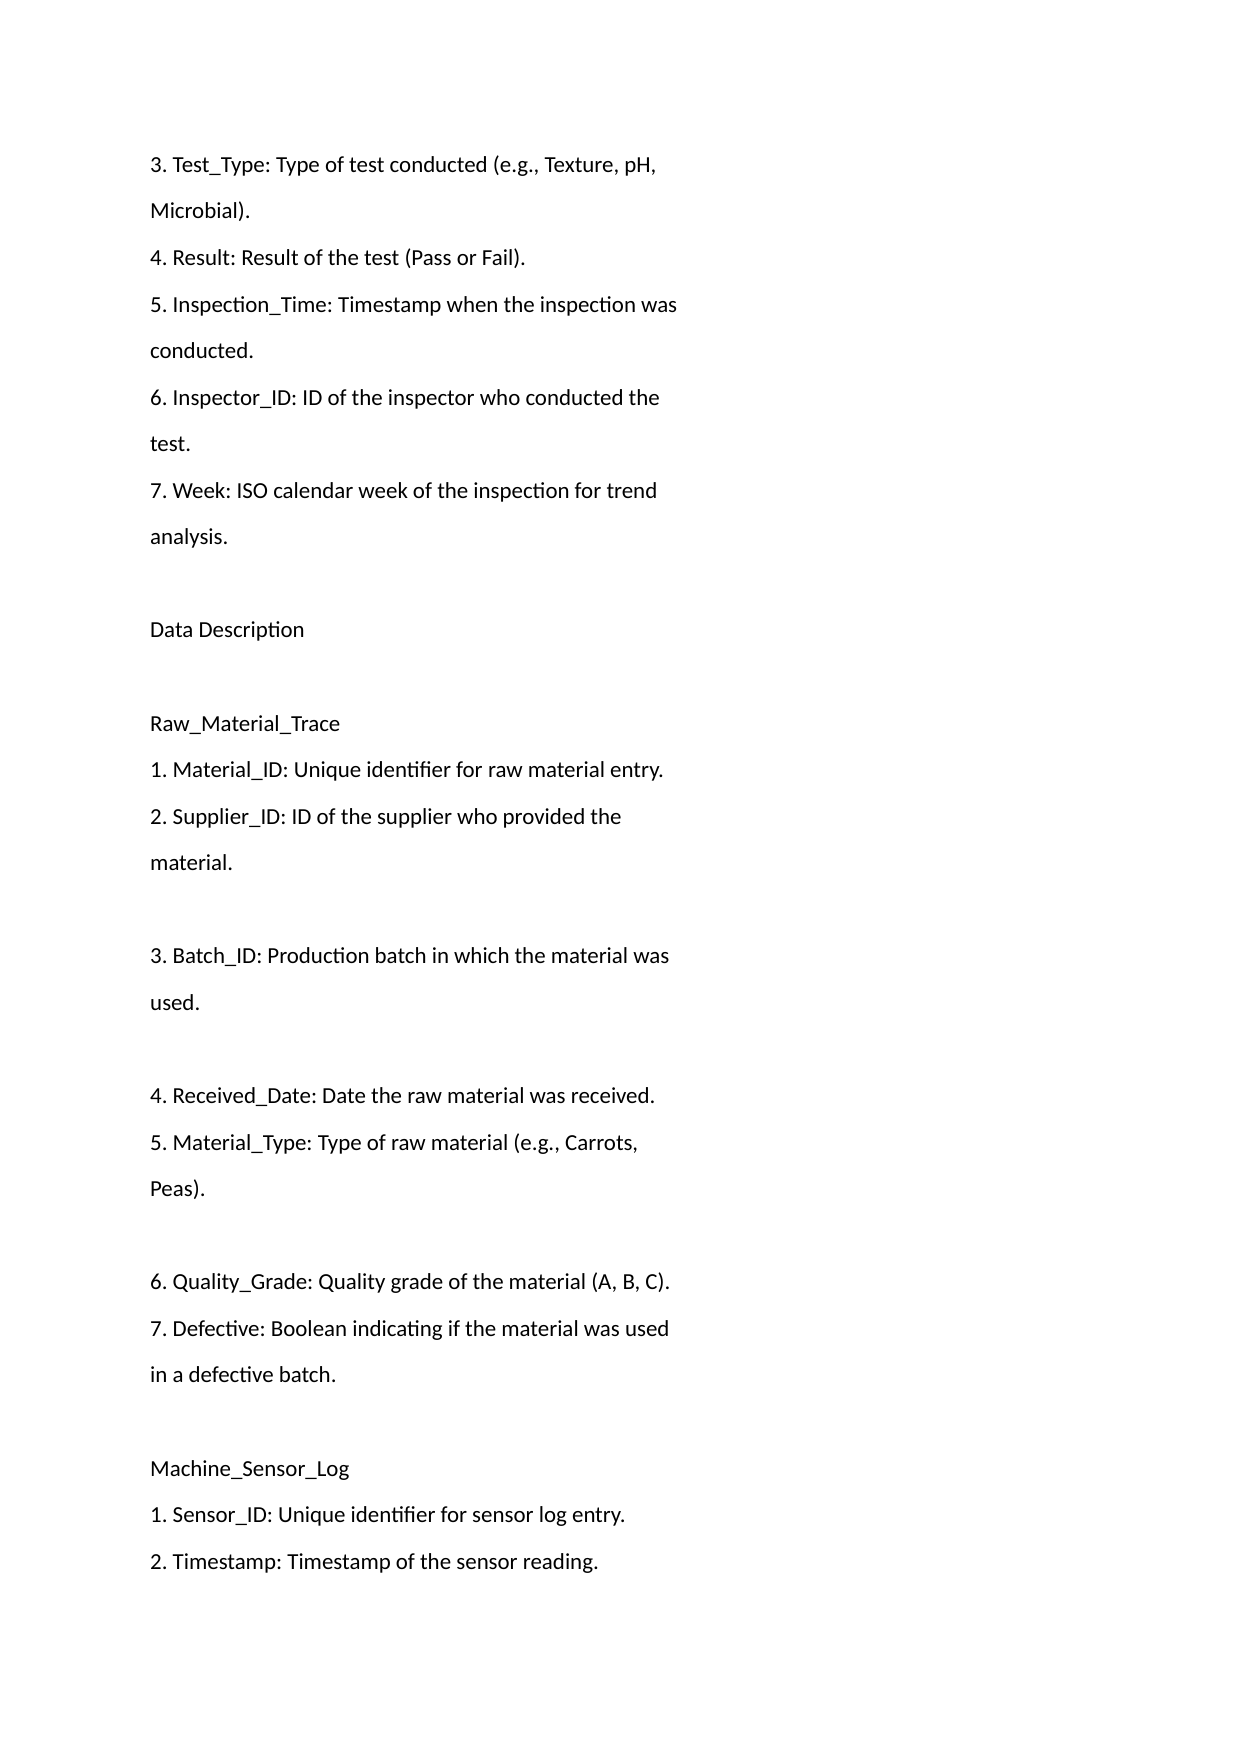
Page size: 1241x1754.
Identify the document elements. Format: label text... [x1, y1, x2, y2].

text Microbial). [150, 197, 1090, 224]
text 7. Defective: Boolean indicating if the material was used [150, 1314, 1090, 1342]
text 3. Test_Type: Type of test conducted (e.g., Texture, pH, [150, 150, 1090, 178]
text Peas). [150, 1174, 1090, 1202]
text 1. Material_ID: Unique identifier for raw material entry. [150, 755, 1090, 783]
text 3. Batch_ID: Production batch in which the material was [150, 942, 1090, 969]
text 1. Sensor_ID: Unique identifier for sensor log entry. [150, 1500, 1090, 1528]
text conducted. [150, 336, 1090, 364]
text 2. Supplier_ID: ID of the supplier who provided the [150, 802, 1090, 830]
text 6. Quality_Grade: Quality grade of the material (A, B, C). [150, 1267, 1090, 1296]
text used. [150, 988, 1090, 1016]
text 2. Timestamp: Timestamp of the sensor reading. [150, 1547, 1090, 1575]
text material. [150, 848, 1090, 876]
text Raw_Material_Trace [150, 709, 1090, 737]
text 4. Result: Result of the test (Pass or Fail). [150, 243, 1090, 271]
text 6. Inspector_ID: ID of the inspector who conducted the [150, 383, 1090, 411]
text test. [150, 429, 1090, 457]
text 4. Received_Date: Date the raw material was received. [150, 1081, 1090, 1109]
text 5. Inspection_Time: Timestamp when the inspection was [150, 290, 1090, 318]
text Machine_Sensor_Log [150, 1454, 1090, 1482]
text analysis. [150, 522, 1090, 551]
text 5. Material_Type: Type of raw material (e.g., Carrots, [150, 1128, 1090, 1156]
text in a defective batch. [150, 1361, 1090, 1389]
text 7. Week: ISO calendar week of the inspection for trend [150, 476, 1090, 504]
text Data Description [150, 616, 1090, 644]
